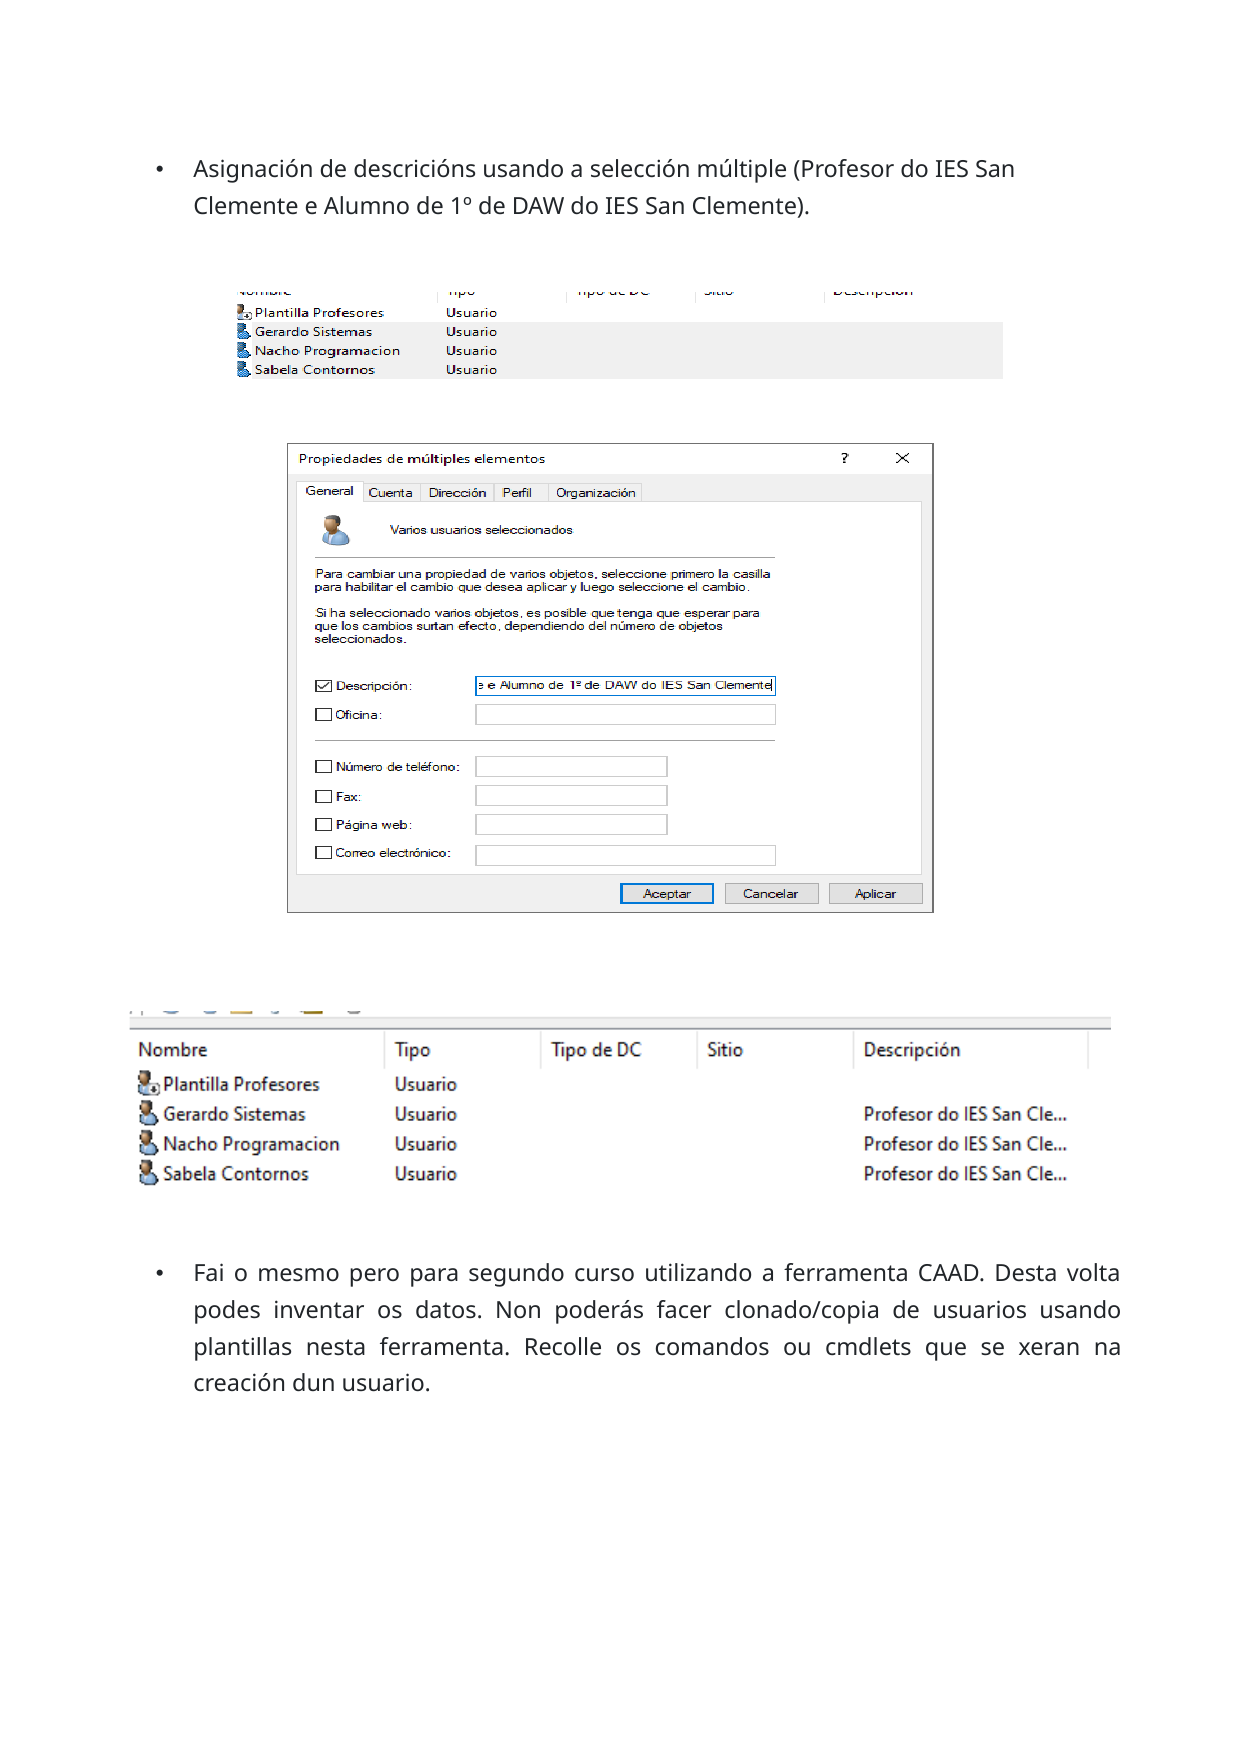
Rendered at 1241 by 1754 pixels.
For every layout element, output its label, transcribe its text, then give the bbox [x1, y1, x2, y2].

picture [237, 292, 1003, 941]
list Fai o mesmo pero para segundo curso utilizando a ferramenta CAAD. Desta volta podes inventar os datos. Non poderás facer clonado/copia de usuarios usando plantillas nesta ferramenta. Recolle os comandos ou cmdlets que se xeran na creación dun usuario. [156, 1256, 1122, 1399]
picture [129, 1011, 1111, 1201]
list Asignación de descricións usando a selección múltiple (Profesor do IES San Clemente e Alumno de 1º de DAW do IES San Clemente). [156, 153, 1122, 221]
